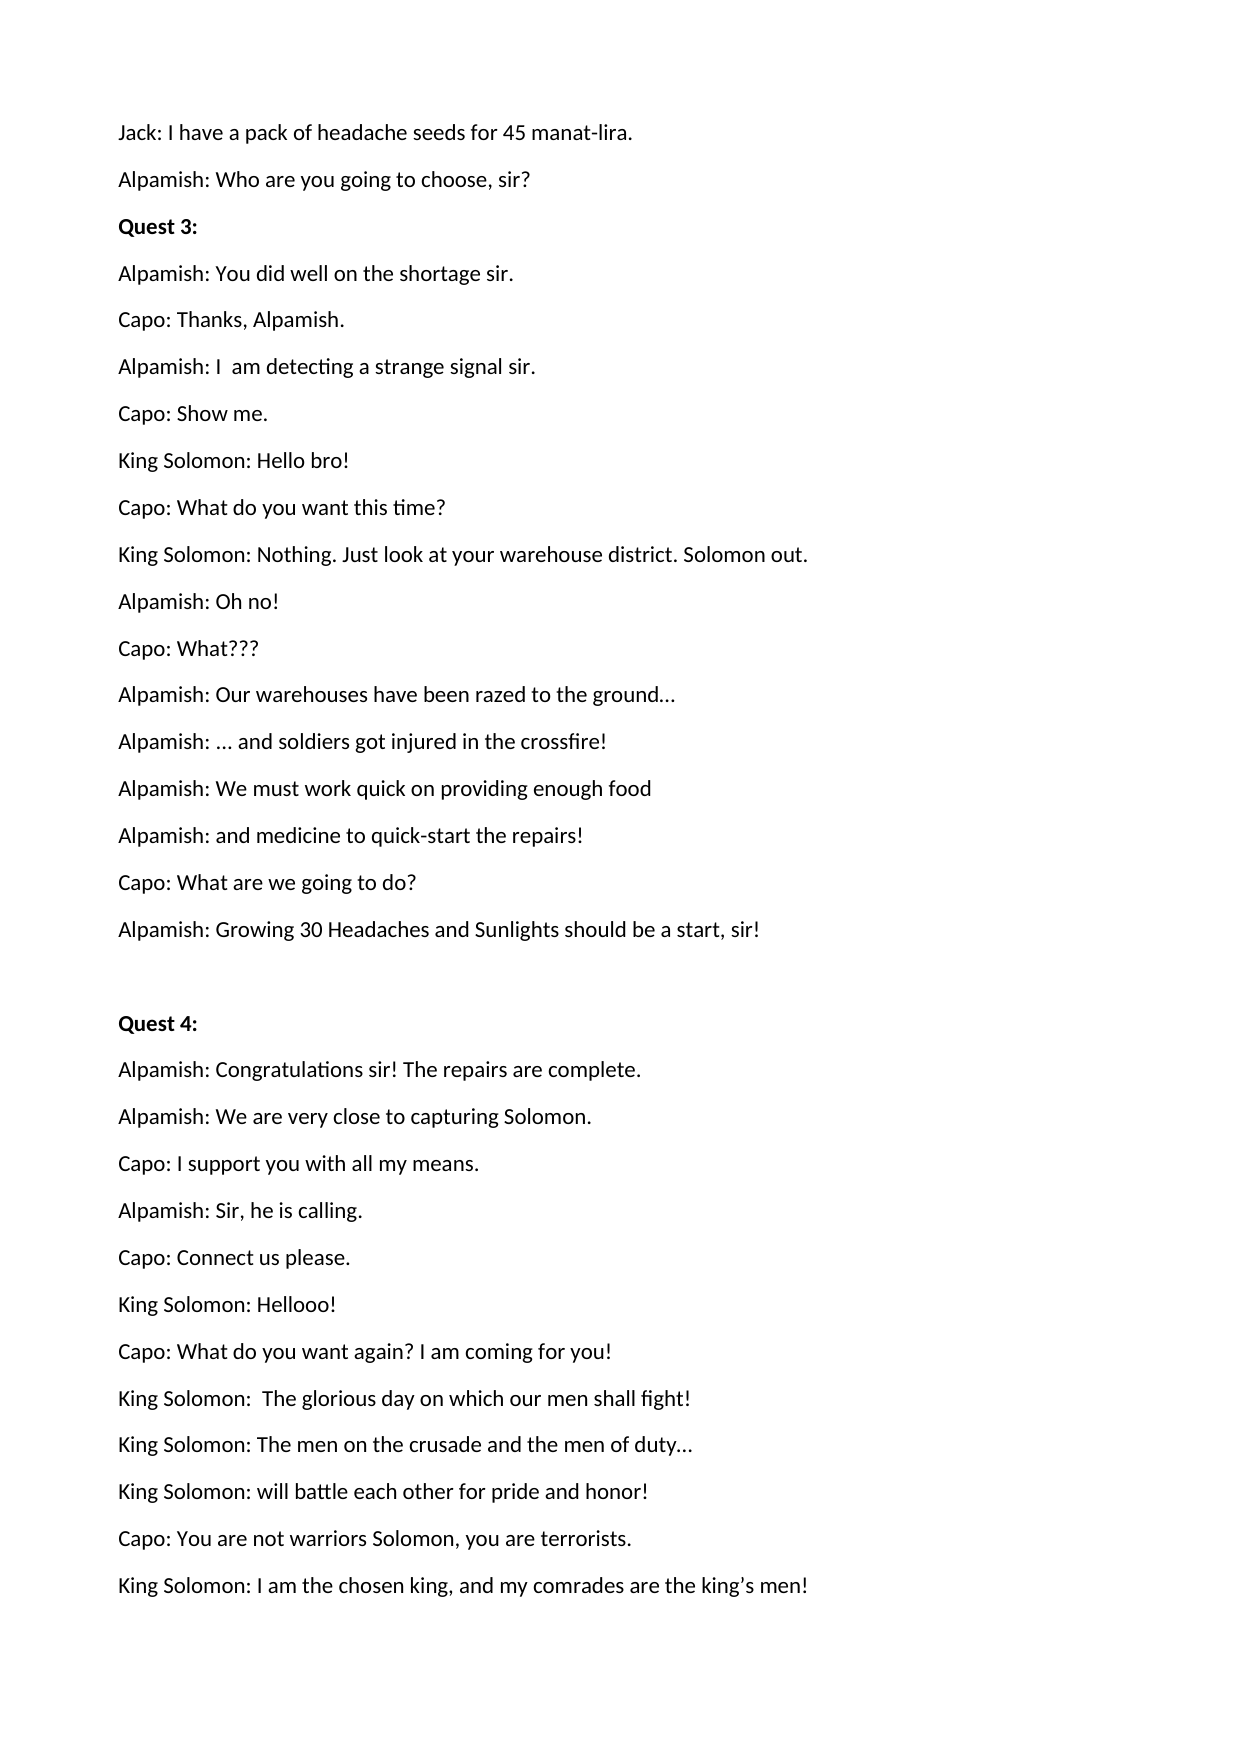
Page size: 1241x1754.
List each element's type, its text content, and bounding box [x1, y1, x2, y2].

text King Solomon: I am the chosen king, and my comrades are the king’s men! [118, 1571, 1122, 1599]
text Capo: Show me. [118, 399, 1122, 427]
text Alpamish: Sir, he is calling. [118, 1196, 1122, 1224]
text Alpamish: You did well on the shortage sir. [118, 259, 1122, 287]
text Capo: I support you with all my means. [118, 1149, 1122, 1177]
text Alpamish: We are very close to capturing Solomon. [118, 1102, 1122, 1131]
text Alpamish: Oh no! [118, 587, 1122, 615]
text King Solomon: Nothing. Just look at your warehouse district. Solomon out. [118, 540, 1122, 568]
text Capo: Thanks, Alpamish. [118, 306, 1122, 334]
text Alpamish: Growing 30 Headaches and Sunlights should be a start, sir! [118, 915, 1122, 943]
text King Solomon: The men on the crusade and the men of duty… [118, 1431, 1122, 1459]
text King Solomon: will battle each other for pride and honor! [118, 1477, 1122, 1506]
text Capo: Connect us please. [118, 1243, 1122, 1271]
text Alpamish: ... and soldiers got injured in the crossfire! [118, 727, 1122, 756]
text Capo: What are we going to do? [118, 868, 1122, 896]
text King Solomon: Hello bro! [118, 446, 1122, 474]
text Alpamish: Congratulations sir! The repairs are complete. [118, 1056, 1122, 1084]
text King Solomon: The glorious day on which our men shall fight! [118, 1384, 1122, 1412]
text Capo: You are not warriors Solomon, you are terrorists. [118, 1524, 1122, 1552]
text Quest 3: [118, 212, 1122, 240]
text Jack: I have a pack of headache seeds for 45 manat-lira. [118, 118, 1122, 146]
text King Solomon: Hellooo! [118, 1290, 1122, 1318]
text Alpamish: I am detecting a strange signal sir. [118, 352, 1122, 381]
text Capo: What do you want again? I am coming for you! [118, 1337, 1122, 1365]
text Capo: What do you want this time? [118, 493, 1122, 521]
text Alpamish: and medicine to quick-start the repairs! [118, 821, 1122, 849]
text Alpamish: Who are you going to choose, sir? [118, 165, 1122, 193]
text Quest 4: [118, 1009, 1122, 1037]
text Capo: What??? [118, 634, 1122, 662]
text Alpamish: We must work quick on providing enough food [118, 774, 1122, 802]
text Alpamish: Our warehouses have been razed to the ground… [118, 681, 1122, 709]
